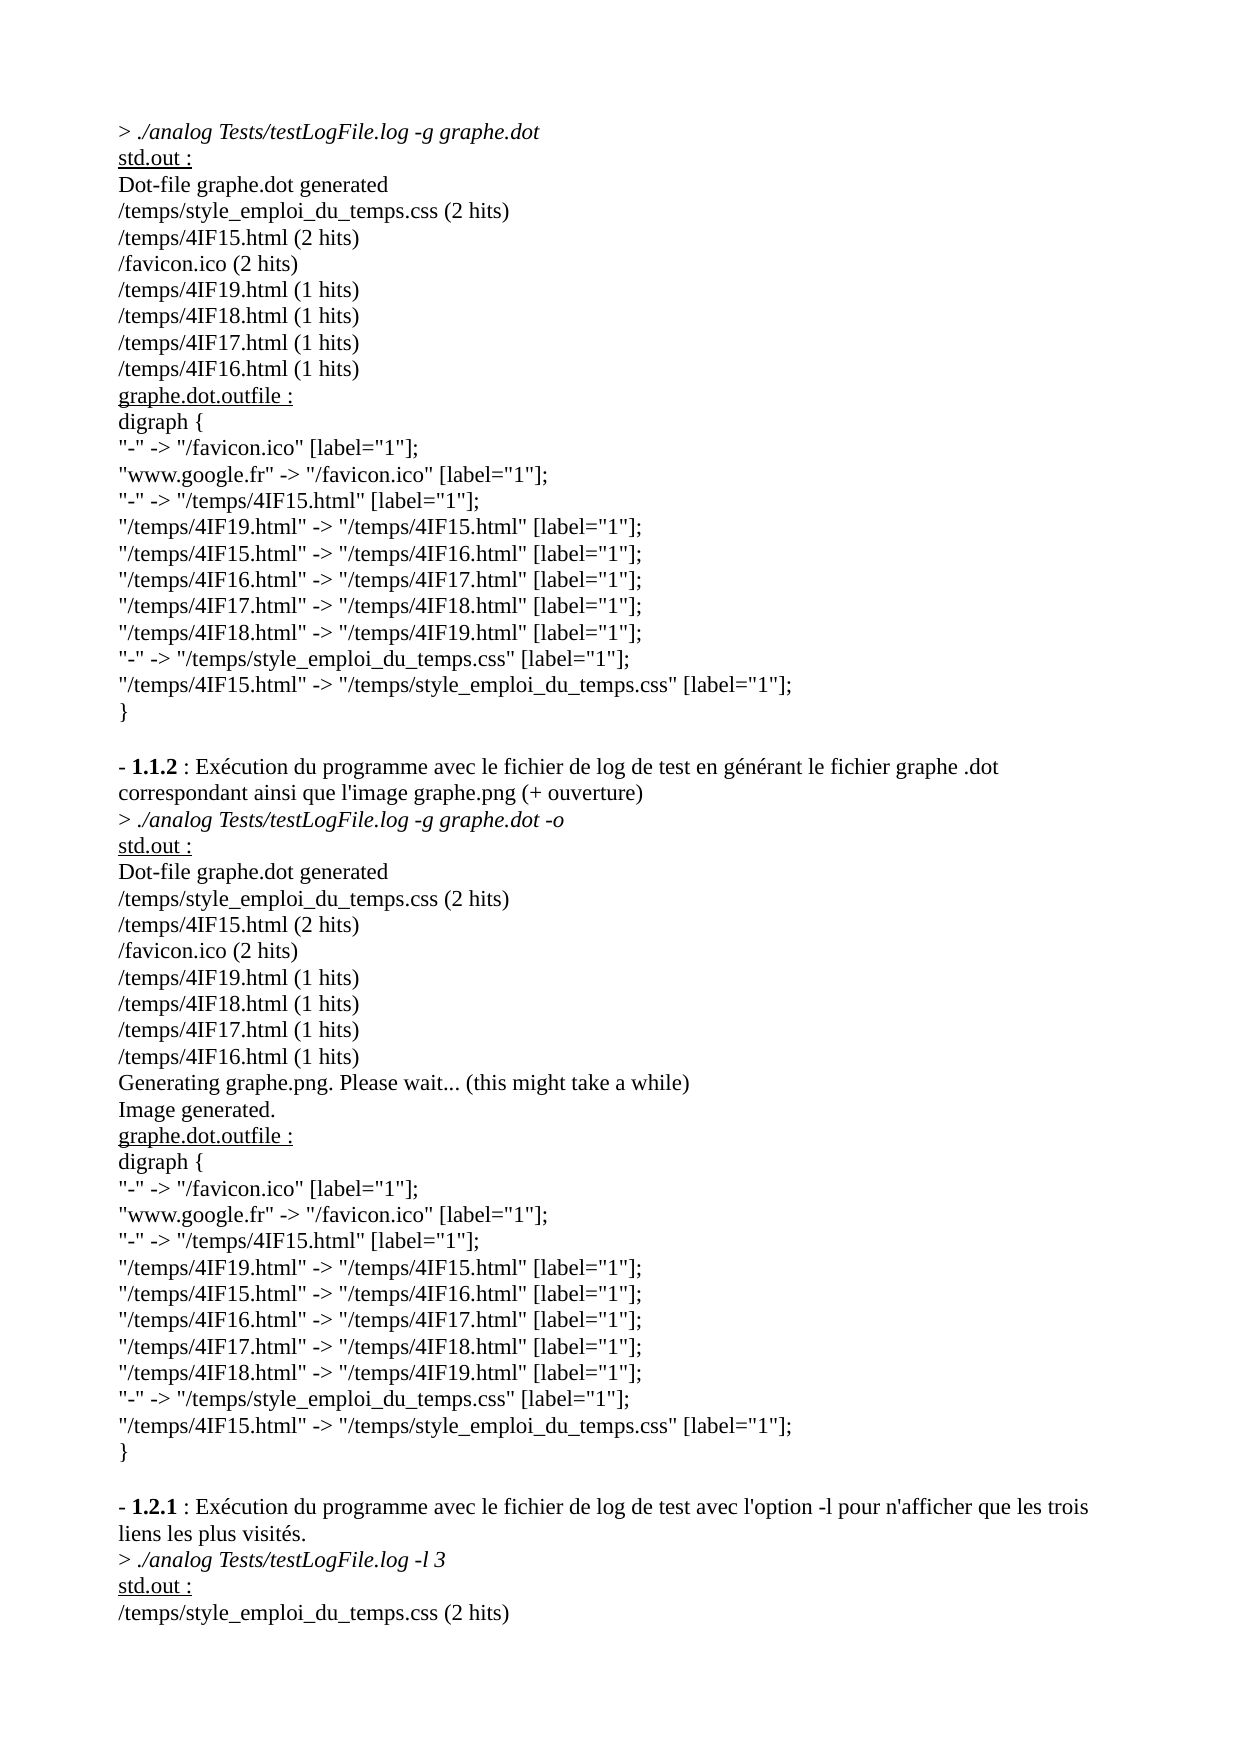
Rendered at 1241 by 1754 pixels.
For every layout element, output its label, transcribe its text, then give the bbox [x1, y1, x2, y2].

list > ./analog Tests/testLogFile.log -g graphe.dot std.out : Dot-file graphe.dot generated /temps/style_emploi_du_temps.css (2 hits) /temps/4IF15.html (2 hits) /favicon.ico (2 hits) /temps/4IF19.html (1 hits) /temps/4IF18.html (1 hits) /temps/4IF17.html (1 hits) /temps/4IF16.html (1 hits) graphe.dot.outfile : digraph { "-" -> "/favicon.ico" [label="1"]; "www.google.fr" -> "/favicon.ico" [label="1"]; "-" -> "/temps/4IF15.html" [label="1"]; "/temps/4IF19.html" -> "/temps/4IF15.html" [label="1"]; "/temps/4IF15.html" -> "/temps/4IF16.html" [label="1"]; "/temps/4IF16.html" -> "/temps/4IF17.html" [label="1"]; "/temps/4IF17.html" -> "/temps/4IF18.html" [label="1"]; "/temps/4IF18.html" -> "/temps/4IF19.html" [label="1"]; "-" -> "/temps/style_emploi_du_temps.css" [label="1"]; "/temps/4IF15.html" -> "/temps/style_emploi_du_temps.css" [label="1"]; } [118, 118, 1122, 724]
list - 1.2.1 : Exécution du programme avec le fichier de log de test avec l'option -l pour n'afficher que les trois liens les plus visités. > ./analog Tests/testLogFile.log -l 3 std.out : /temps/style_emploi_du_temps.css (2 hits) [118, 1493, 1122, 1625]
list - 1.1.2 : Exécution du programme avec le fichier de log de test en générant le fichier graphe .dot correspondant ainsi que l'image graphe.png (+ ouverture) > ./analog Tests/testLogFile.log -g graphe.dot -o std.out : Dot-file graphe.dot generated /temps/style_emploi_du_temps.css (2 hits) /temps/4IF15.html (2 hits) /favicon.ico (2 hits) /temps/4IF19.html (1 hits) /temps/4IF18.html (1 hits) /temps/4IF17.html (1 hits) /temps/4IF16.html (1 hits) Generating graphe.png. Please wait... (this might take a while) Image generated. graphe.dot.outfile : digraph { "-" -> "/favicon.ico" [label="1"]; "www.google.fr" -> "/favicon.ico" [label="1"]; "-" -> "/temps/4IF15.html" [label="1"]; "/temps/4IF19.html" -> "/temps/4IF15.html" [label="1"]; "/temps/4IF15.html" -> "/temps/4IF16.html" [label="1"]; "/temps/4IF16.html" -> "/temps/4IF17.html" [label="1"]; "/temps/4IF17.html" -> "/temps/4IF18.html" [label="1"]; "/temps/4IF18.html" -> "/temps/4IF19.html" [label="1"]; "-" -> "/temps/style_emploi_du_temps.css" [label="1"]; "/temps/4IF15.html" -> "/temps/style_emploi_du_temps.css" [label="1"]; } [118, 753, 1122, 1464]
